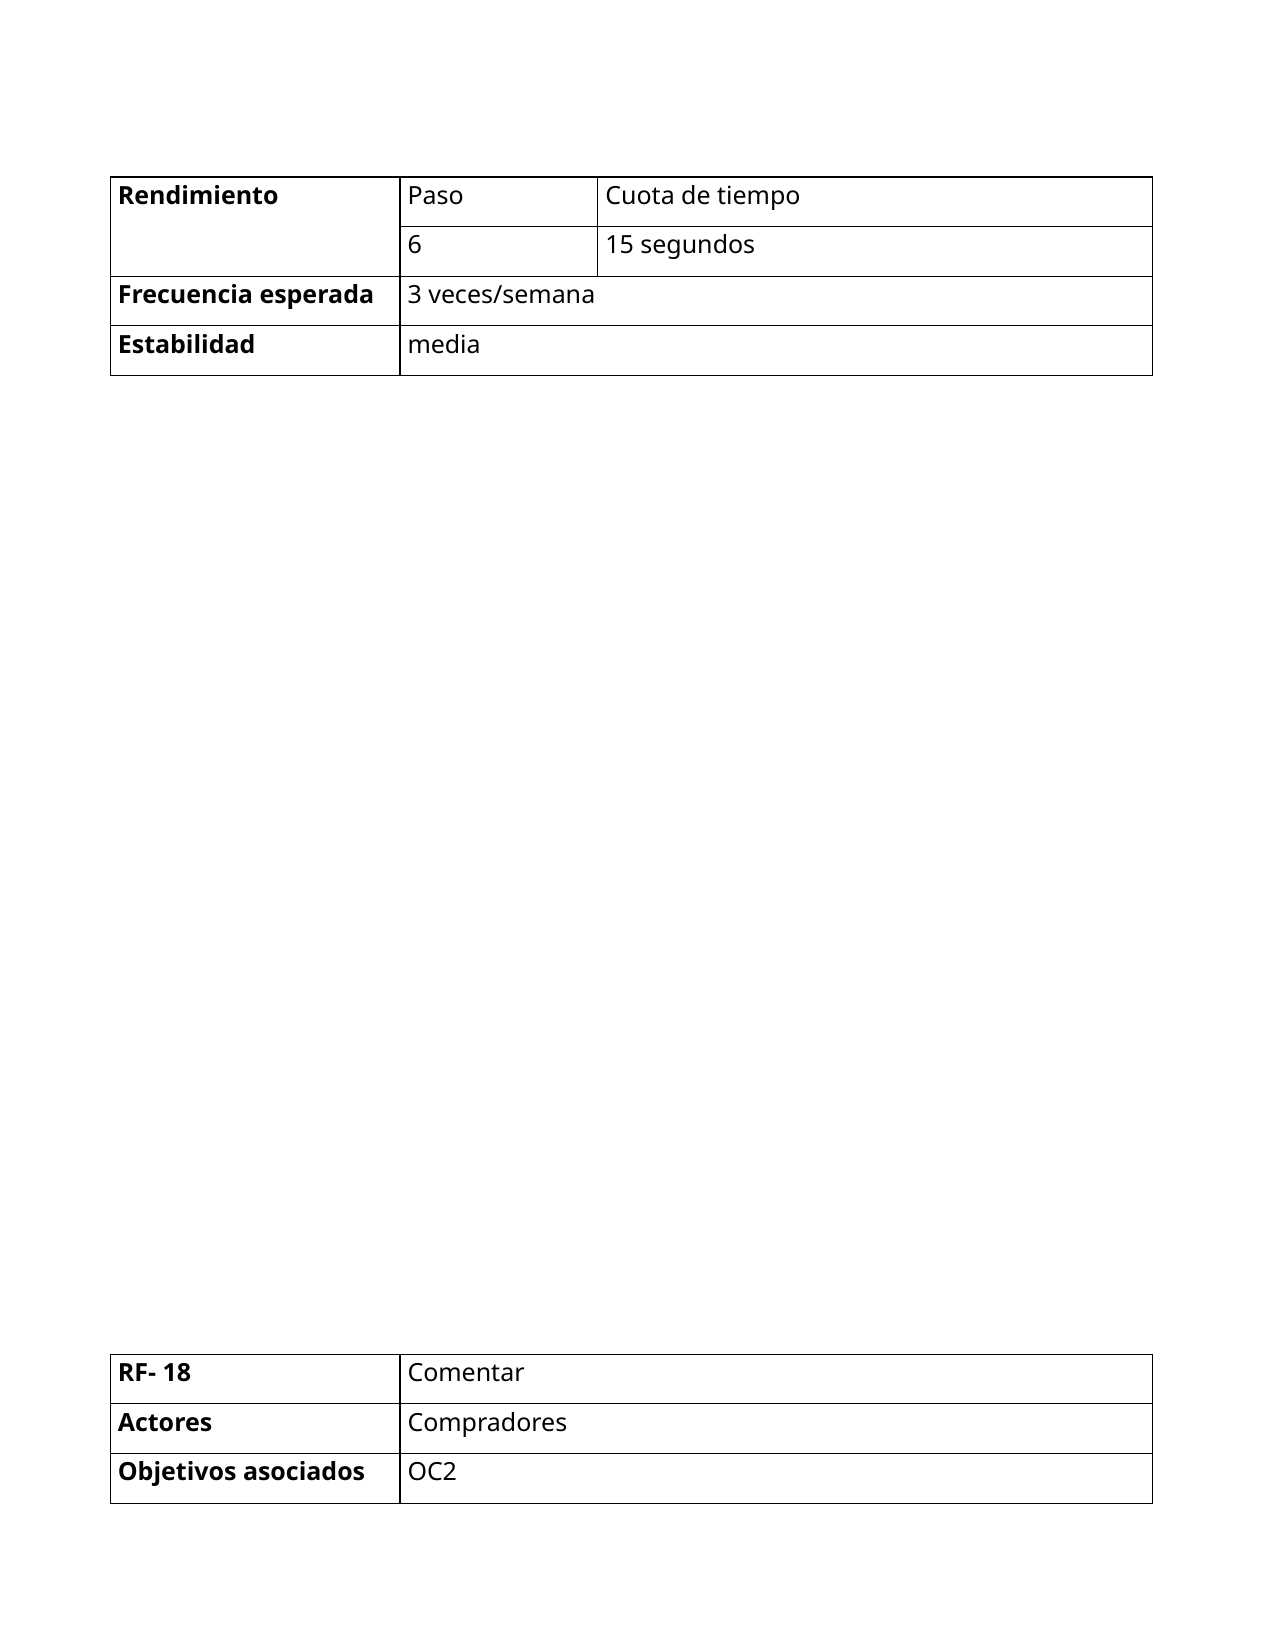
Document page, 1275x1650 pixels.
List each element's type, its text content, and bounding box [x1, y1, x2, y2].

table_cell Compradores [401, 1404, 1152, 1453]
table_cell Paso [401, 178, 597, 226]
table_cell Objetivos asociados [111, 1454, 399, 1503]
table_cell Cuota de tiempo [598, 178, 1152, 226]
table_cell Frecuencia esperada [111, 277, 399, 325]
table_cell OC2 [401, 1454, 1152, 1503]
table_cell Actores [111, 1404, 399, 1453]
table_cell Estabilidad [111, 326, 399, 375]
table_cell 3 veces/semana [401, 277, 1152, 325]
table_cell 15 segundos [598, 227, 1152, 276]
table_cell media [401, 326, 1152, 375]
table_header RF- 18 [111, 1355, 399, 1403]
table_cell Rendimiento [111, 178, 399, 276]
table_cell 6 [401, 227, 597, 276]
table_header Comentar [401, 1355, 1152, 1403]
